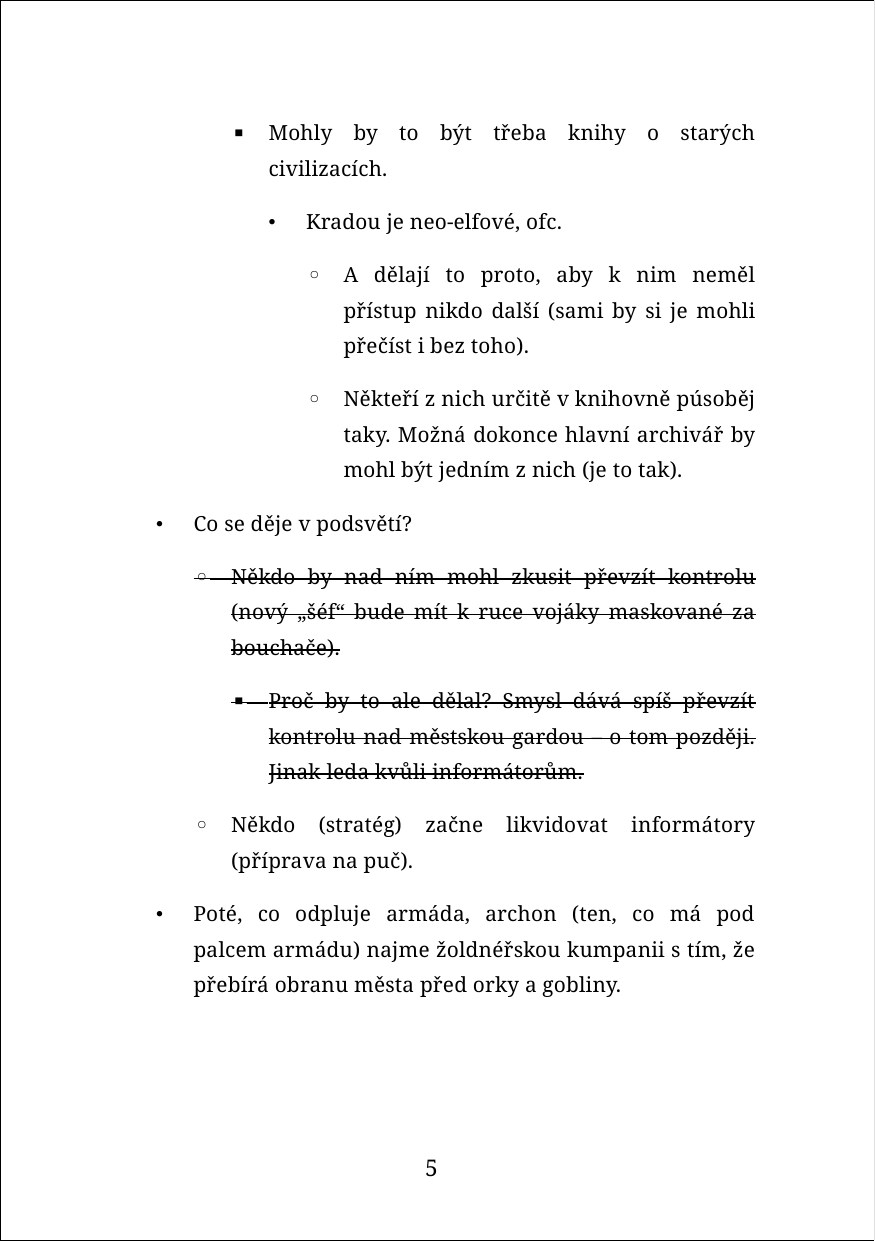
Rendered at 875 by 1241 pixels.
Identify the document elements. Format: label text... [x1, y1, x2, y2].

list A dělají to proto, aby k nim neměl přístup nikdo další (sami by si je mohli přečíst i bez toho). [306, 260, 756, 360]
list Co se děje v podsvětí? [156, 509, 756, 537]
list Proč by to ale dělal? Smysl dává spíš převzít kontrolu nad městskou gardou – o tom později. Jinak leda kvůli informátorům. [231, 703, 756, 786]
list Někdo (stratég) začne likvidovat informátory (příprava na puč). [193, 811, 756, 874]
list Proč by to ale dělal? Smysl dává spíš převzít kontrolu nad městskou gardou – o tom později. Jinak leda kvůli informátorům. [231, 686, 756, 702]
list Někteří z nich určitě v knihovně púsoběj taky. Možná dokonce hlavní archivář by mohl být jedním z nich (je to tak). [306, 384, 756, 484]
list Poté, co odpluje armáda, archon (ten, co má pod palcem armádu) najme žoldnéřskou kumpanii s tím, že přebírá obranu města před orky a gobliny. [156, 899, 756, 999]
list Někdo by nad ním mohl zkusit převzít kontrolu (nový „šéf“ bude mít k ruce vojáky maskované za bouchače). [193, 562, 756, 578]
list Někdo by nad ním mohl zkusit převzít kontrolu (nový „šéf“ bude mít k ruce vojáky maskované za bouchače). [193, 579, 756, 661]
list Mohly by to být třeba knihy o starých civilizacích. [231, 118, 756, 182]
list Kradou je neo-elfové, ofc. [268, 207, 756, 235]
